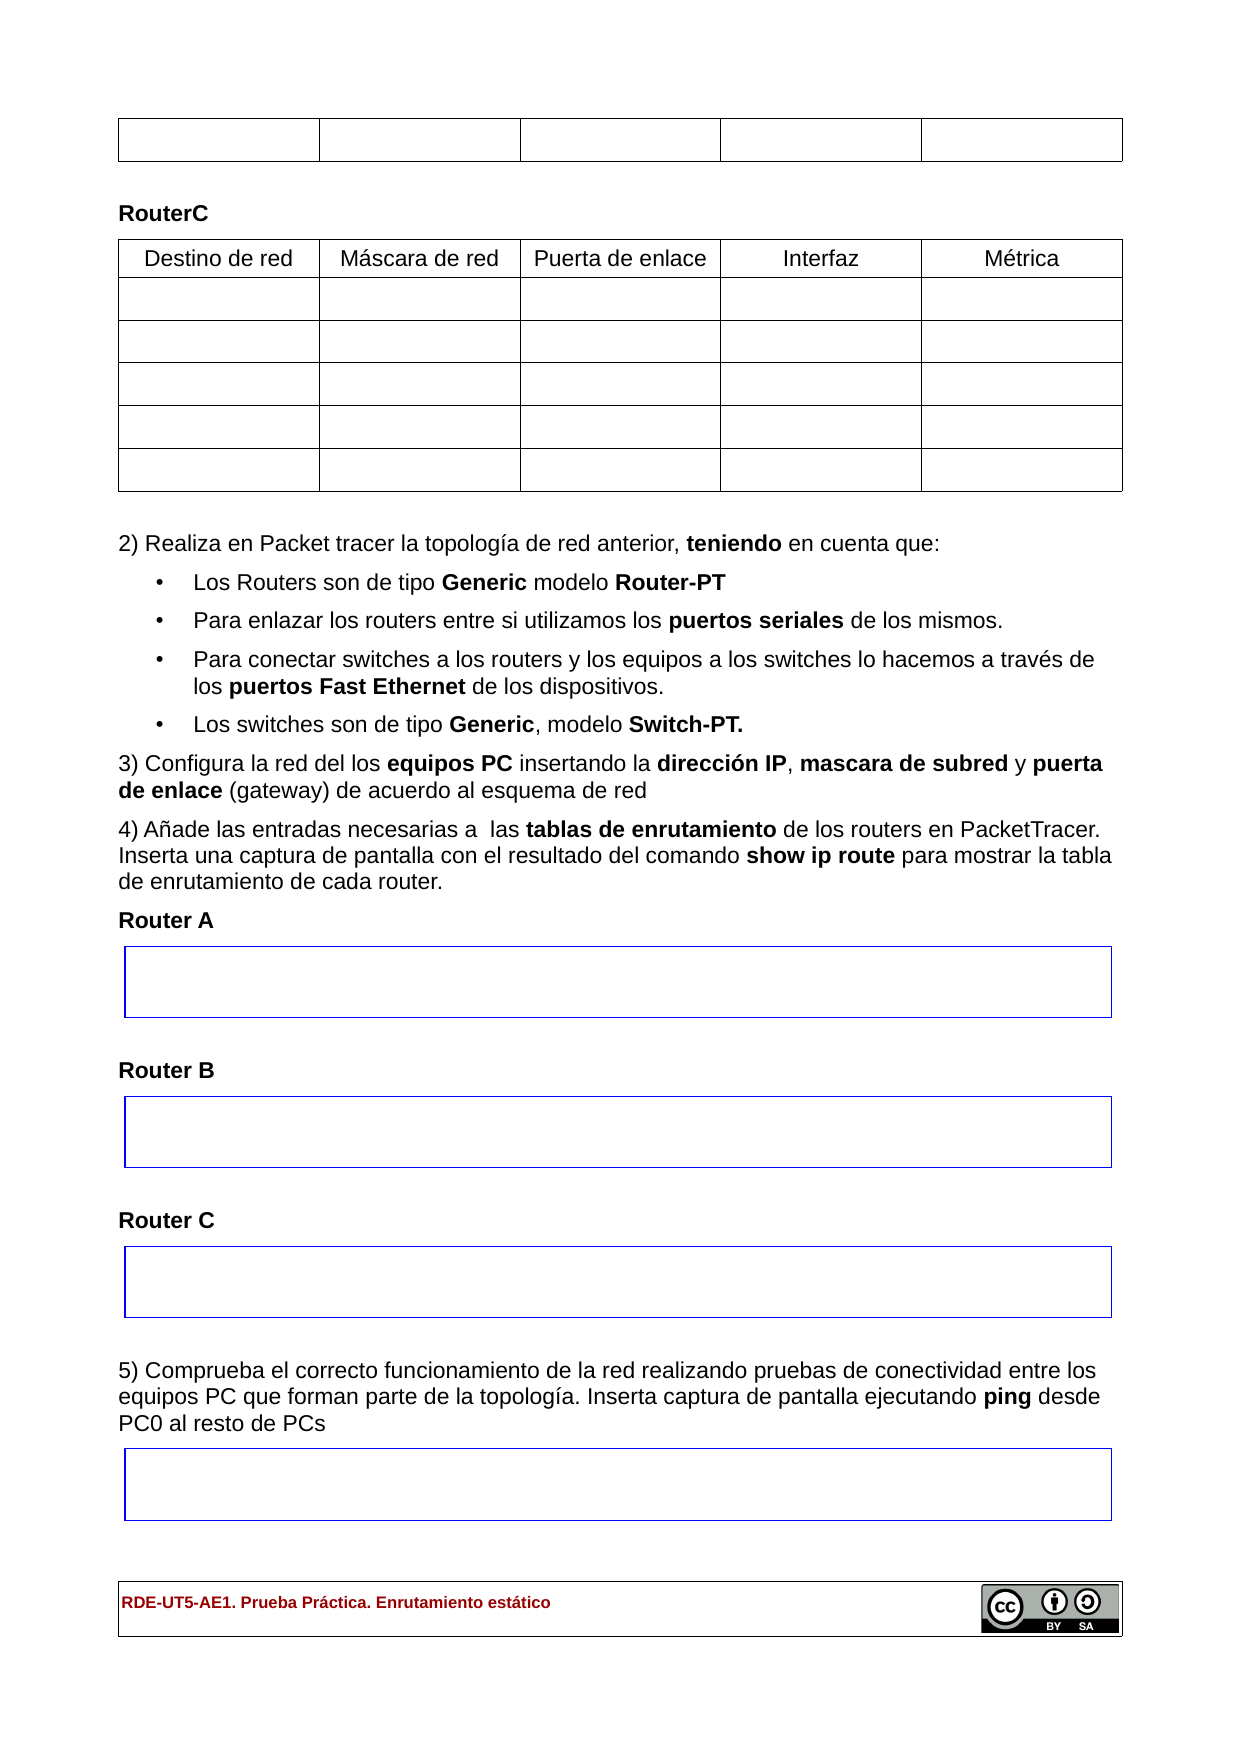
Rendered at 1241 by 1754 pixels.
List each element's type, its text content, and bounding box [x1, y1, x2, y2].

table_cell [521, 363, 720, 405]
picture [981, 1584, 1119, 1633]
table_cell [721, 278, 921, 319]
table_cell [320, 321, 520, 362]
table_header [126, 947, 1111, 1017]
table_header [126, 1449, 1111, 1519]
table_cell [320, 406, 520, 448]
text 5) Comprueba el correcto funcionamiento de la red realizando pruebas de conectividad entre los equipos PC que forman parte de la topología. Inserta captura de pantalla ejecutando ping desde PC0 al resto de PCs [118, 1357, 1122, 1436]
table_cell [922, 321, 1122, 362]
table_cell [721, 449, 921, 491]
table_cell [721, 321, 921, 362]
text Router B [118, 1057, 1122, 1083]
table_header [126, 1097, 1111, 1167]
table_cell [521, 321, 720, 362]
table_cell [922, 449, 1122, 491]
table_cell [922, 406, 1122, 448]
text Router A [118, 907, 1122, 933]
table_cell [721, 363, 921, 405]
list Para enlazar los routers entre si utilizamos los puertos seriales de los mismos. [156, 607, 1122, 634]
text 3) Configura la red del los equipos PC insertando la dirección IP, mascara de subred y puerta de enlace (gateway) de acuerdo al esquema de red [118, 750, 1122, 803]
table_header Puerta de enlace [521, 240, 720, 277]
text Router C [118, 1207, 1122, 1233]
text 2) Realiza en Packet tracer la topología de red anterior, teniendo en cuenta que: [118, 530, 1122, 556]
table_header Métrica [922, 240, 1122, 277]
table_cell [922, 119, 1122, 161]
table_cell [119, 363, 319, 405]
table_cell [721, 406, 921, 448]
table_header Interfaz [721, 240, 921, 277]
text RouterC [118, 200, 1122, 226]
table_cell [521, 449, 720, 491]
list Los switches son de tipo Generic, modelo Switch-PT. [156, 711, 1122, 738]
table_cell [119, 449, 319, 491]
table_header Máscara de red [320, 240, 520, 277]
text 4) Añade las entradas necesarias a las tablas de enrutamiento de los routers en PacketTracer. Inserta una captura de pantalla con el resultado del comando show ip route para mostrar la tabla de enrutamiento de cada router. [118, 816, 1122, 894]
list Para conectar switches a los routers y los equipos a los switches lo hacemos a través de los puertos Fast Ethernet de los dispositivos. [156, 646, 1122, 699]
table_header Destino de red [119, 240, 319, 277]
table_header [126, 1247, 1111, 1317]
table_cell [119, 406, 319, 448]
table_cell [119, 321, 319, 362]
table_cell [922, 363, 1122, 405]
table_cell [922, 278, 1122, 319]
table_cell [521, 119, 720, 161]
table_cell [320, 119, 520, 161]
table_cell [320, 278, 520, 319]
table_cell [721, 119, 921, 161]
table_cell [119, 278, 319, 319]
table_cell [521, 278, 720, 319]
table_cell [320, 363, 520, 405]
list Los Routers son de tipo Generic modelo Router-PT [156, 568, 1122, 595]
table_cell [521, 406, 720, 448]
table_cell [320, 449, 520, 491]
table_cell [119, 119, 319, 161]
